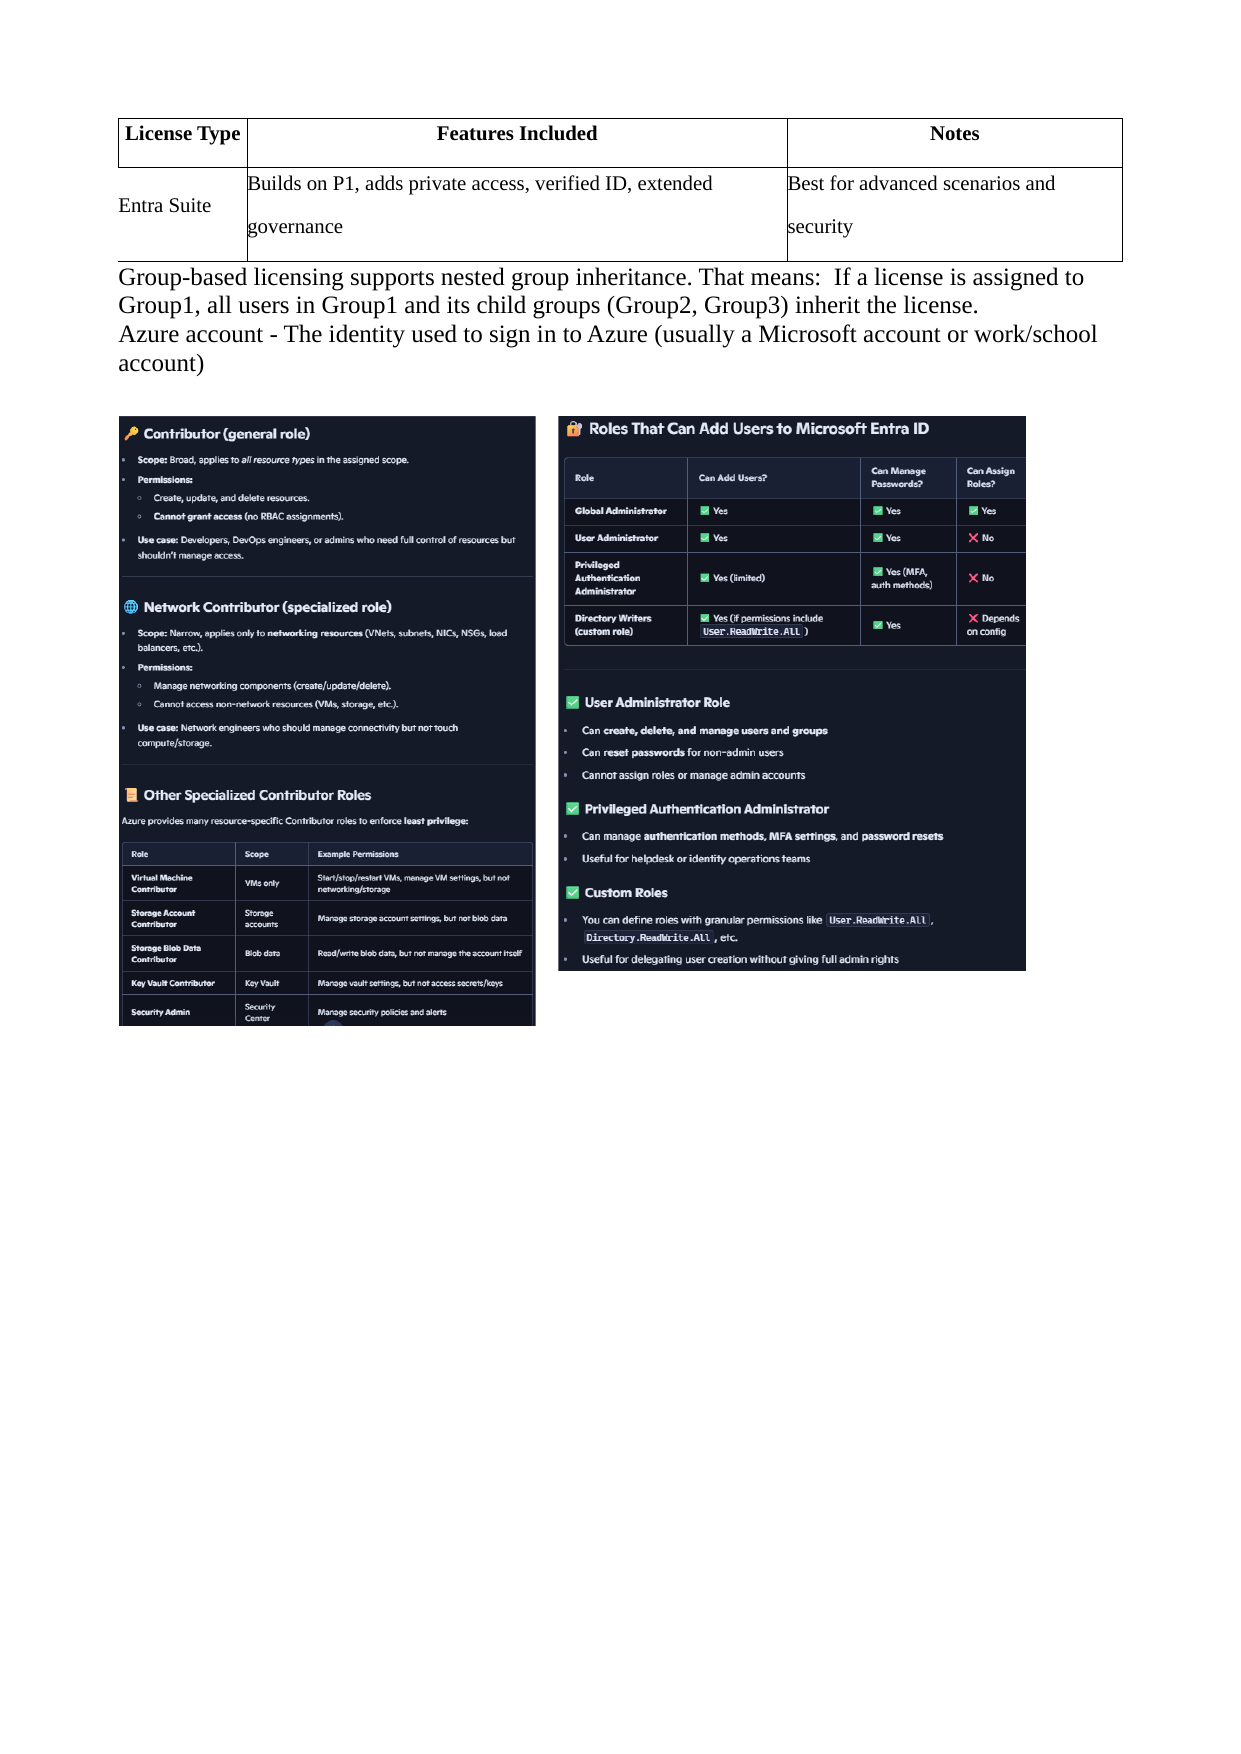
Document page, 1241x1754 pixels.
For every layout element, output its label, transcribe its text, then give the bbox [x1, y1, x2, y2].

table_cell Entra Suite [118, 168, 247, 261]
table_cell Best for advanced scenarios and security [788, 168, 1122, 261]
table_header License Type [119, 119, 247, 167]
picture [119, 416, 536, 1026]
table_header Features Included [248, 119, 787, 167]
text Azure account - The identity used to sign in to Azure (usually a Microsoft account or work/school account) [118, 319, 1122, 377]
table_header Notes [788, 119, 1122, 167]
picture [558, 416, 1026, 971]
table_cell Builds on P1, adds private access, verified ID, extended governance [248, 168, 787, 261]
text Group-based licensing supports nested group inheritance. That means: If a license is assigned to Group1, all users in Group1 and its child groups (Group2, Group3) inherit the license. [118, 262, 1122, 319]
